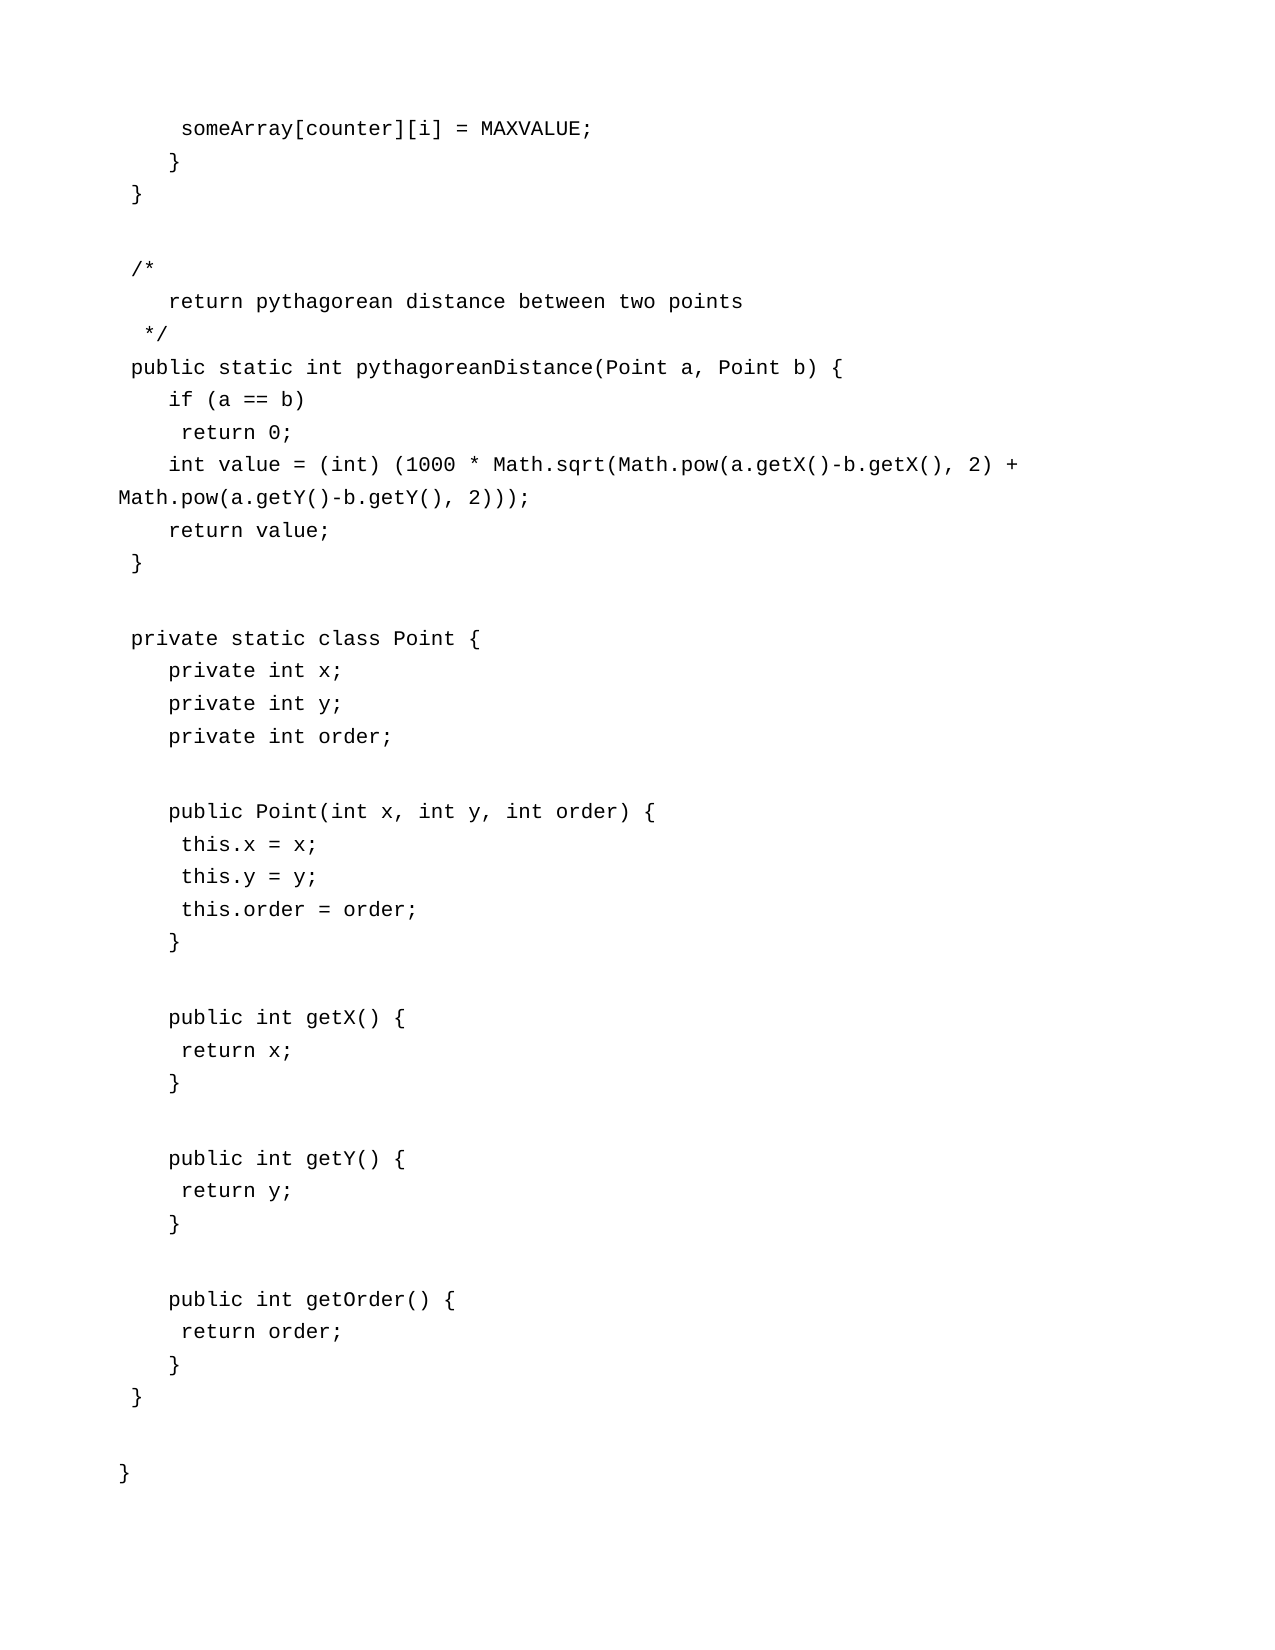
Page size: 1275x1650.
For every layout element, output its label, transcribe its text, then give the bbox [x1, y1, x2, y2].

text */ [118, 324, 1157, 348]
text return order; [118, 1321, 1157, 1345]
text private int y; [118, 693, 1157, 717]
text /* [118, 259, 1157, 282]
text private int x; [118, 660, 1157, 684]
text public static int pythagoreanDistance(Point a, Point b) { [118, 357, 1157, 380]
text } [118, 183, 1157, 207]
text } [118, 1072, 1157, 1096]
text } [118, 1386, 1157, 1410]
text public int getOrder() { [118, 1288, 1157, 1312]
text int value = (int) (1000 * Math.sqrt(Math.pow(a.getX()-b.getX(), 2) + Math.pow(a.getY()-b.getY(), 2))); [118, 454, 1157, 511]
text private int order; [118, 726, 1157, 749]
text return pythagorean distance between two points [118, 291, 1157, 315]
text public int getX() { [118, 1007, 1157, 1031]
text someArray[counter][i] = MAXVALUE; [118, 118, 1157, 142]
text } [118, 1213, 1157, 1237]
text this.order = order; [118, 899, 1157, 923]
text return y; [118, 1180, 1157, 1204]
text } [118, 151, 1157, 174]
text private static class Point { [118, 628, 1157, 651]
text if (a == b) [118, 389, 1157, 413]
text } [118, 932, 1157, 955]
text return 0; [118, 422, 1157, 446]
text this.y = y; [118, 866, 1157, 890]
text public int getY() { [118, 1148, 1157, 1171]
text } [118, 1462, 1157, 1486]
text return x; [118, 1040, 1157, 1063]
text this.x = x; [118, 834, 1157, 857]
text return value; [118, 520, 1157, 543]
text } [118, 552, 1157, 576]
text public Point(int x, int y, int order) { [118, 801, 1157, 825]
text } [118, 1354, 1157, 1377]
